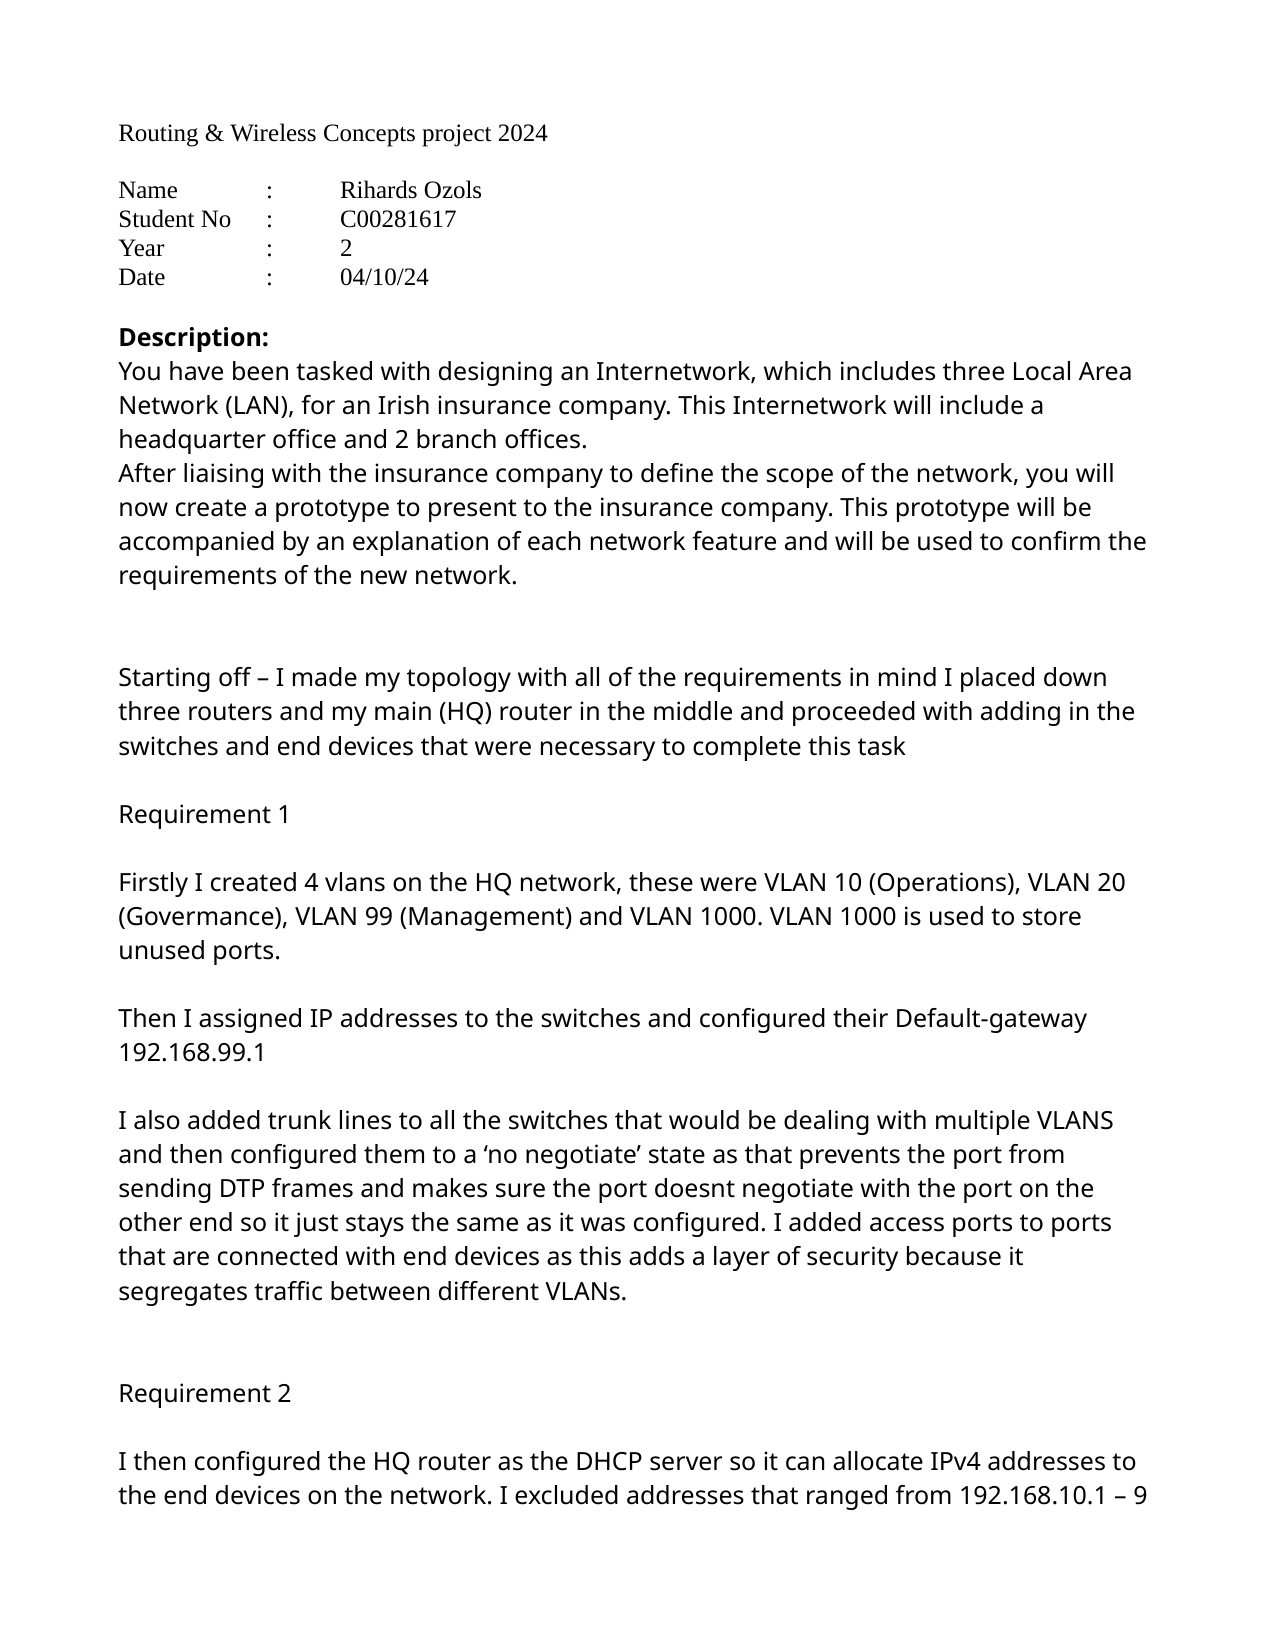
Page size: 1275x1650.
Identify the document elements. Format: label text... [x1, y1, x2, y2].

text After liaising with the insurance company to define the scope of the network, you will now create a prototype to present to the insurance company. This prototype will be accompanied by an explanation of each network feature and will be used to confirm the requirements of the new network. [118, 456, 1157, 592]
text Requirement 2 [118, 1375, 1157, 1409]
text I also added trunk lines to all the switches that would be dealing with multiple VLANS and then configured them to a ‘no negotiate’ state as that prevents the port from sending DTP frames and makes sure the port doesnt negotiate with the port on the other end so it just stays the same as it was configured. I added access ports to ports that are connected with end devices as this adds a layer of security because it segregates traffic between different VLANs. [118, 1103, 1157, 1307]
text Student No : C00281617 [118, 204, 1157, 233]
text Date : 04/10/24 [118, 262, 1157, 291]
text Firstly I created 4 vlans on the HQ network, these were VLAN 10 (Operations), VLAN 20 (Govermance), VLAN 99 (Management) and VLAN 1000. VLAN 1000 is used to store unused ports. [118, 864, 1157, 967]
text Then I assigned IP addresses to the switches and configured their Default-gateway 192.168.99.1 [118, 1001, 1157, 1069]
text Year : 2 [118, 233, 1157, 262]
text Starting off – I made my topology with all of the requirements in mind I placed down three routers and my main (HQ) router in the middle and proceeded with adding in the switches and end devices that were necessary to complete this task [118, 660, 1157, 762]
text Name : Rihards Ozols [118, 176, 1157, 204]
text Routing & Wireless Concepts project 2024 [118, 118, 1157, 147]
text You have been tasked with designing an Internetwork, which includes three Local Area Network (LAN), for an Irish insurance company. This Internetwork will include a headquarter office and 2 branch offices. [118, 353, 1157, 456]
text Requirement 1 [118, 796, 1157, 830]
text Description: [118, 319, 1157, 353]
text I then configured the HQ router as the DHCP server so it can allocate IPv4 addresses to the end devices on the network. I excluded addresses that ranged from 192.168.10.1 – 9 [118, 1443, 1157, 1512]
